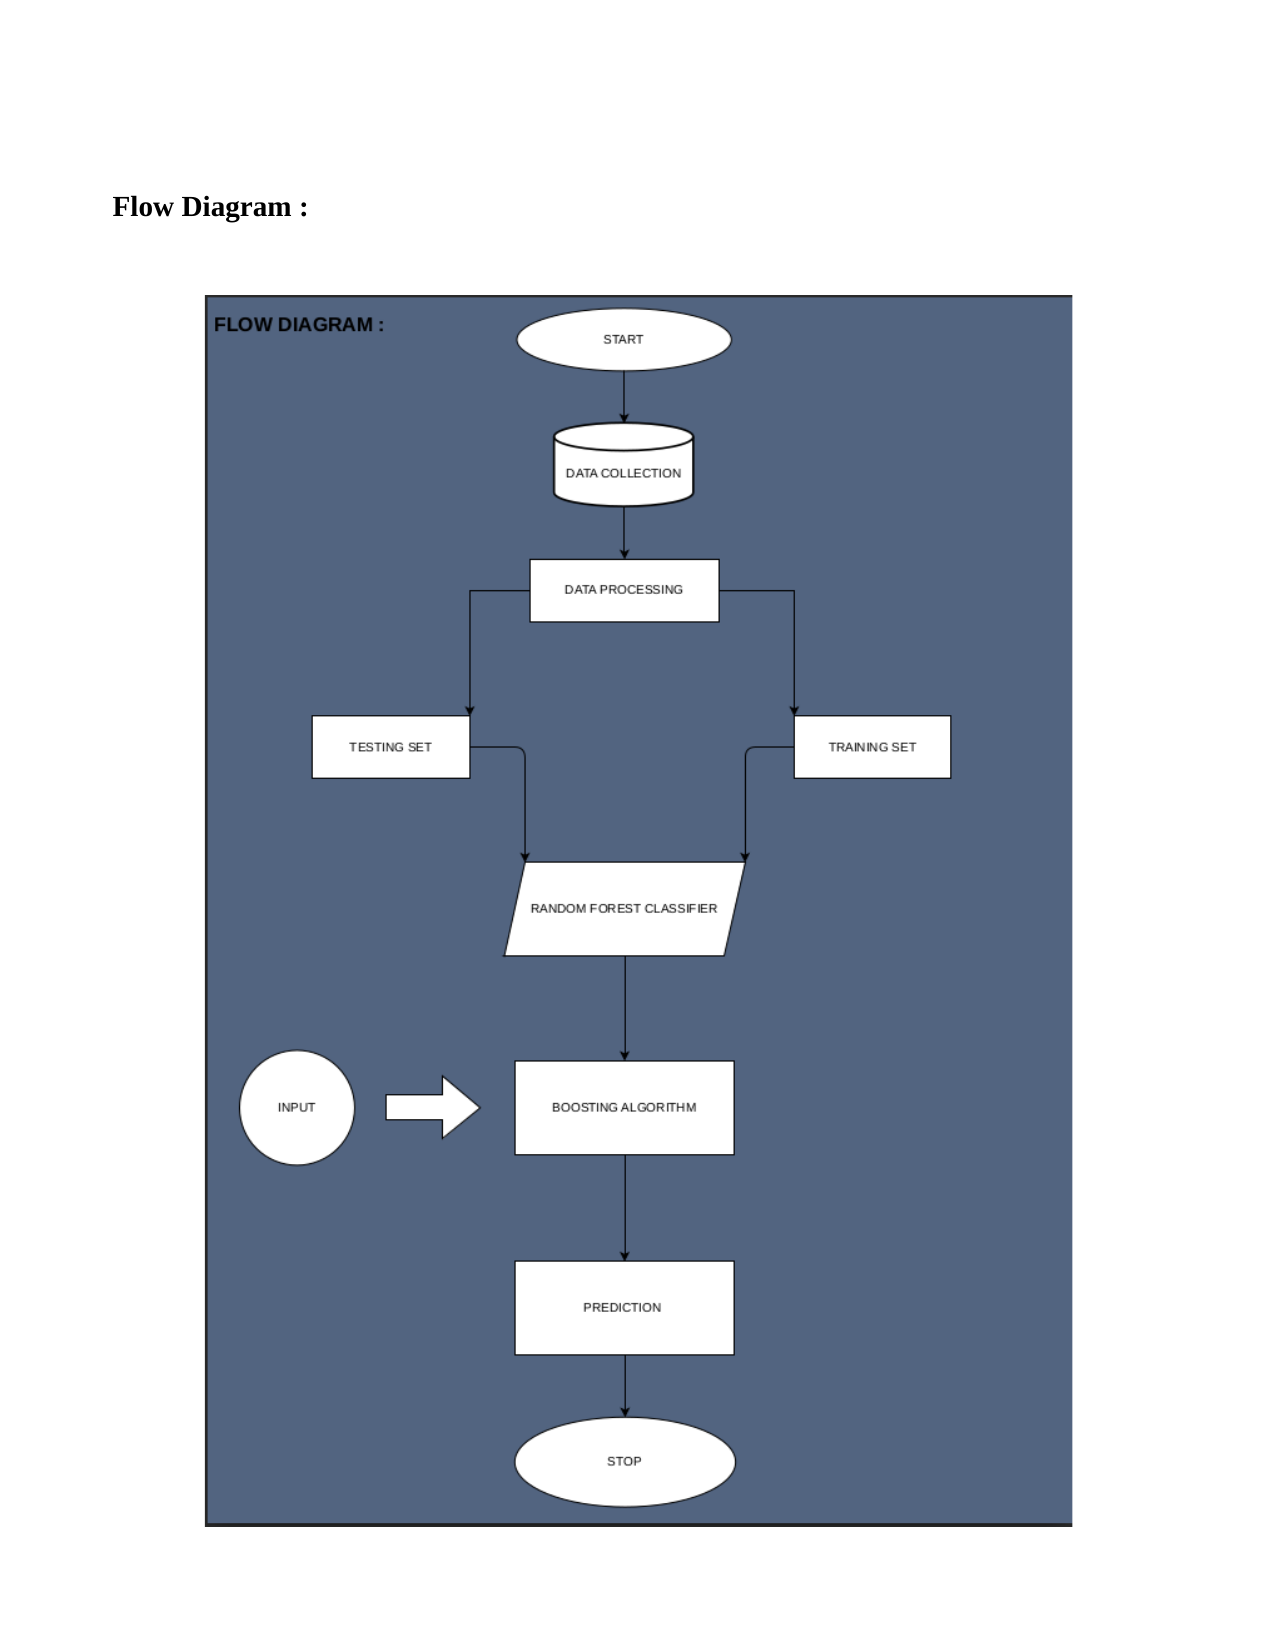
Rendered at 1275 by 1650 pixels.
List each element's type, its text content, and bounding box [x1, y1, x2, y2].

subtitle Flow Diagram : [112, 189, 1175, 223]
list [164, 326, 1175, 1593]
picture [204, 295, 1073, 1527]
